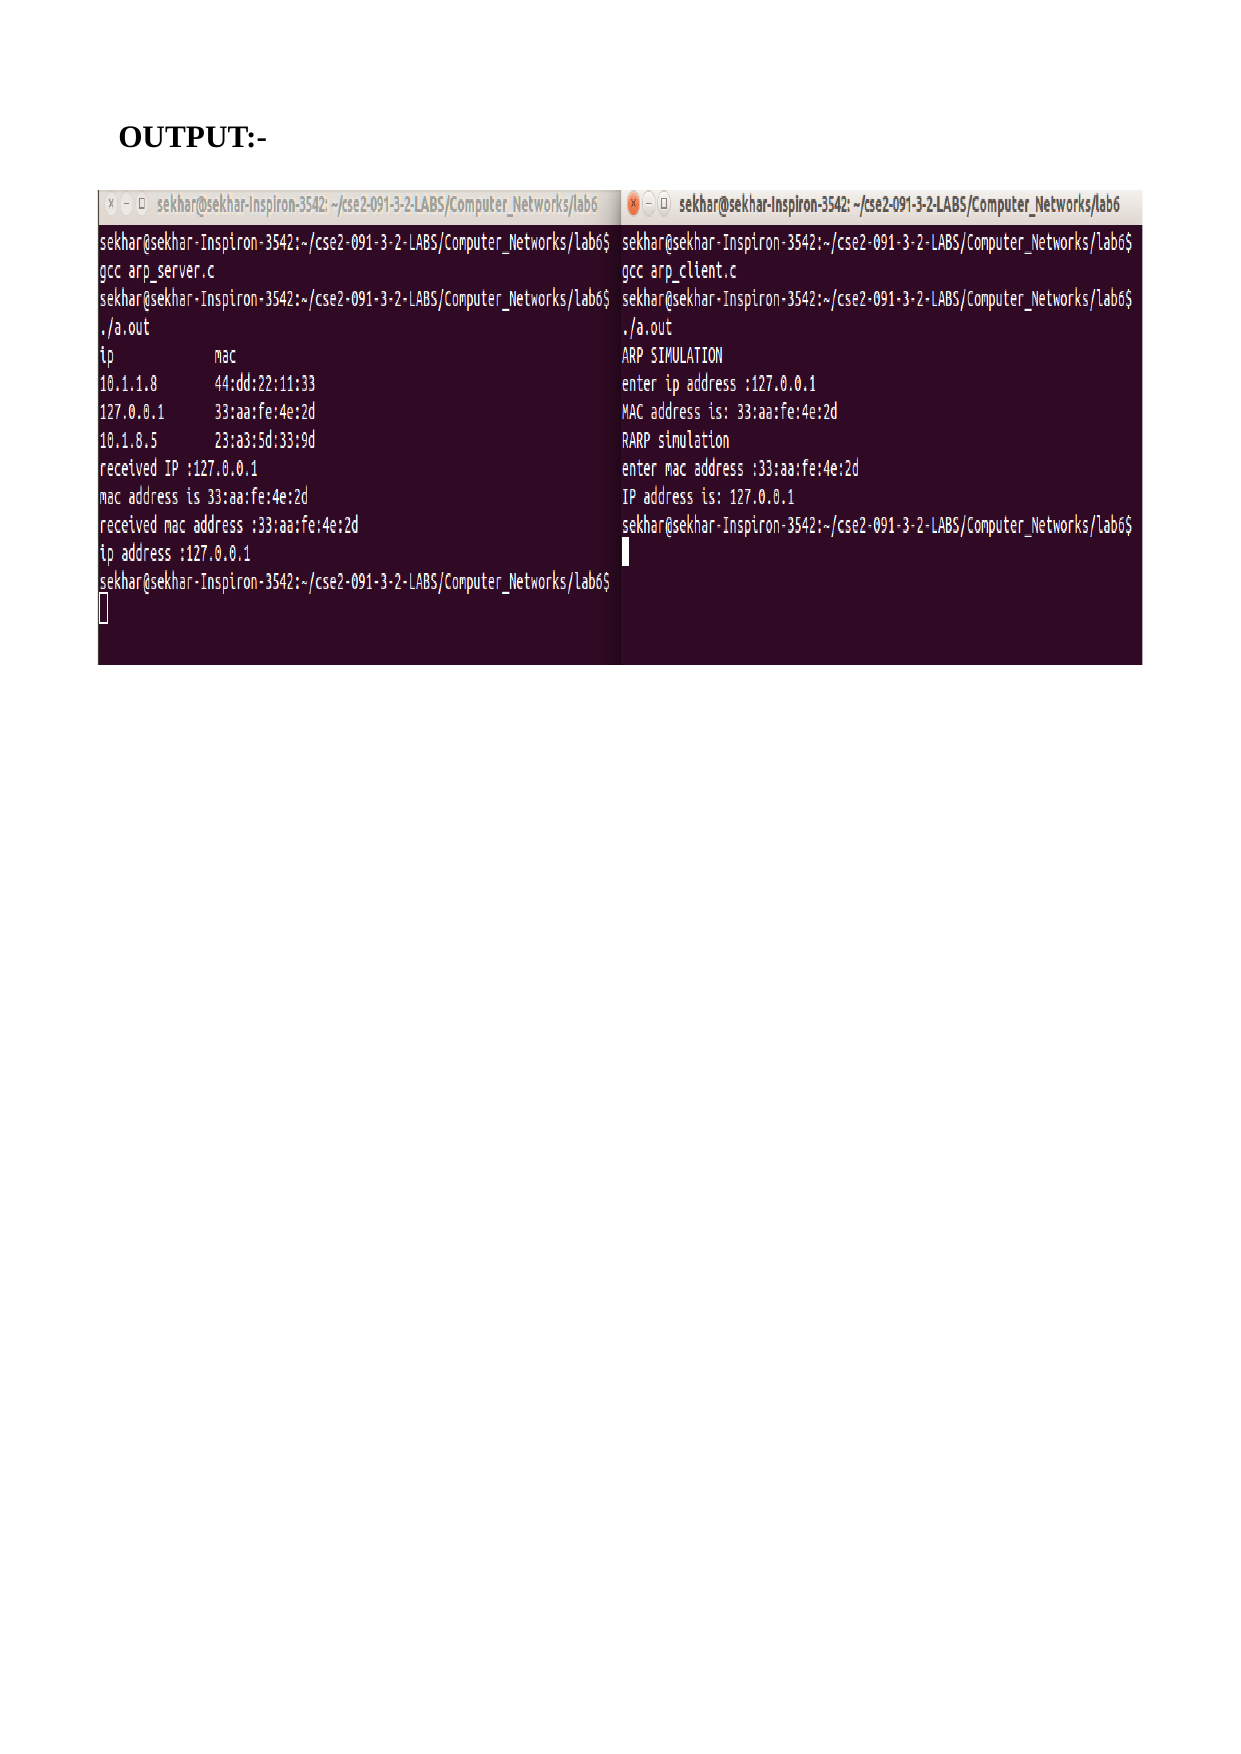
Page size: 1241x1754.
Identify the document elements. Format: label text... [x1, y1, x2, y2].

text OUTPUT:- [118, 118, 1122, 154]
picture [97, 190, 1143, 665]
